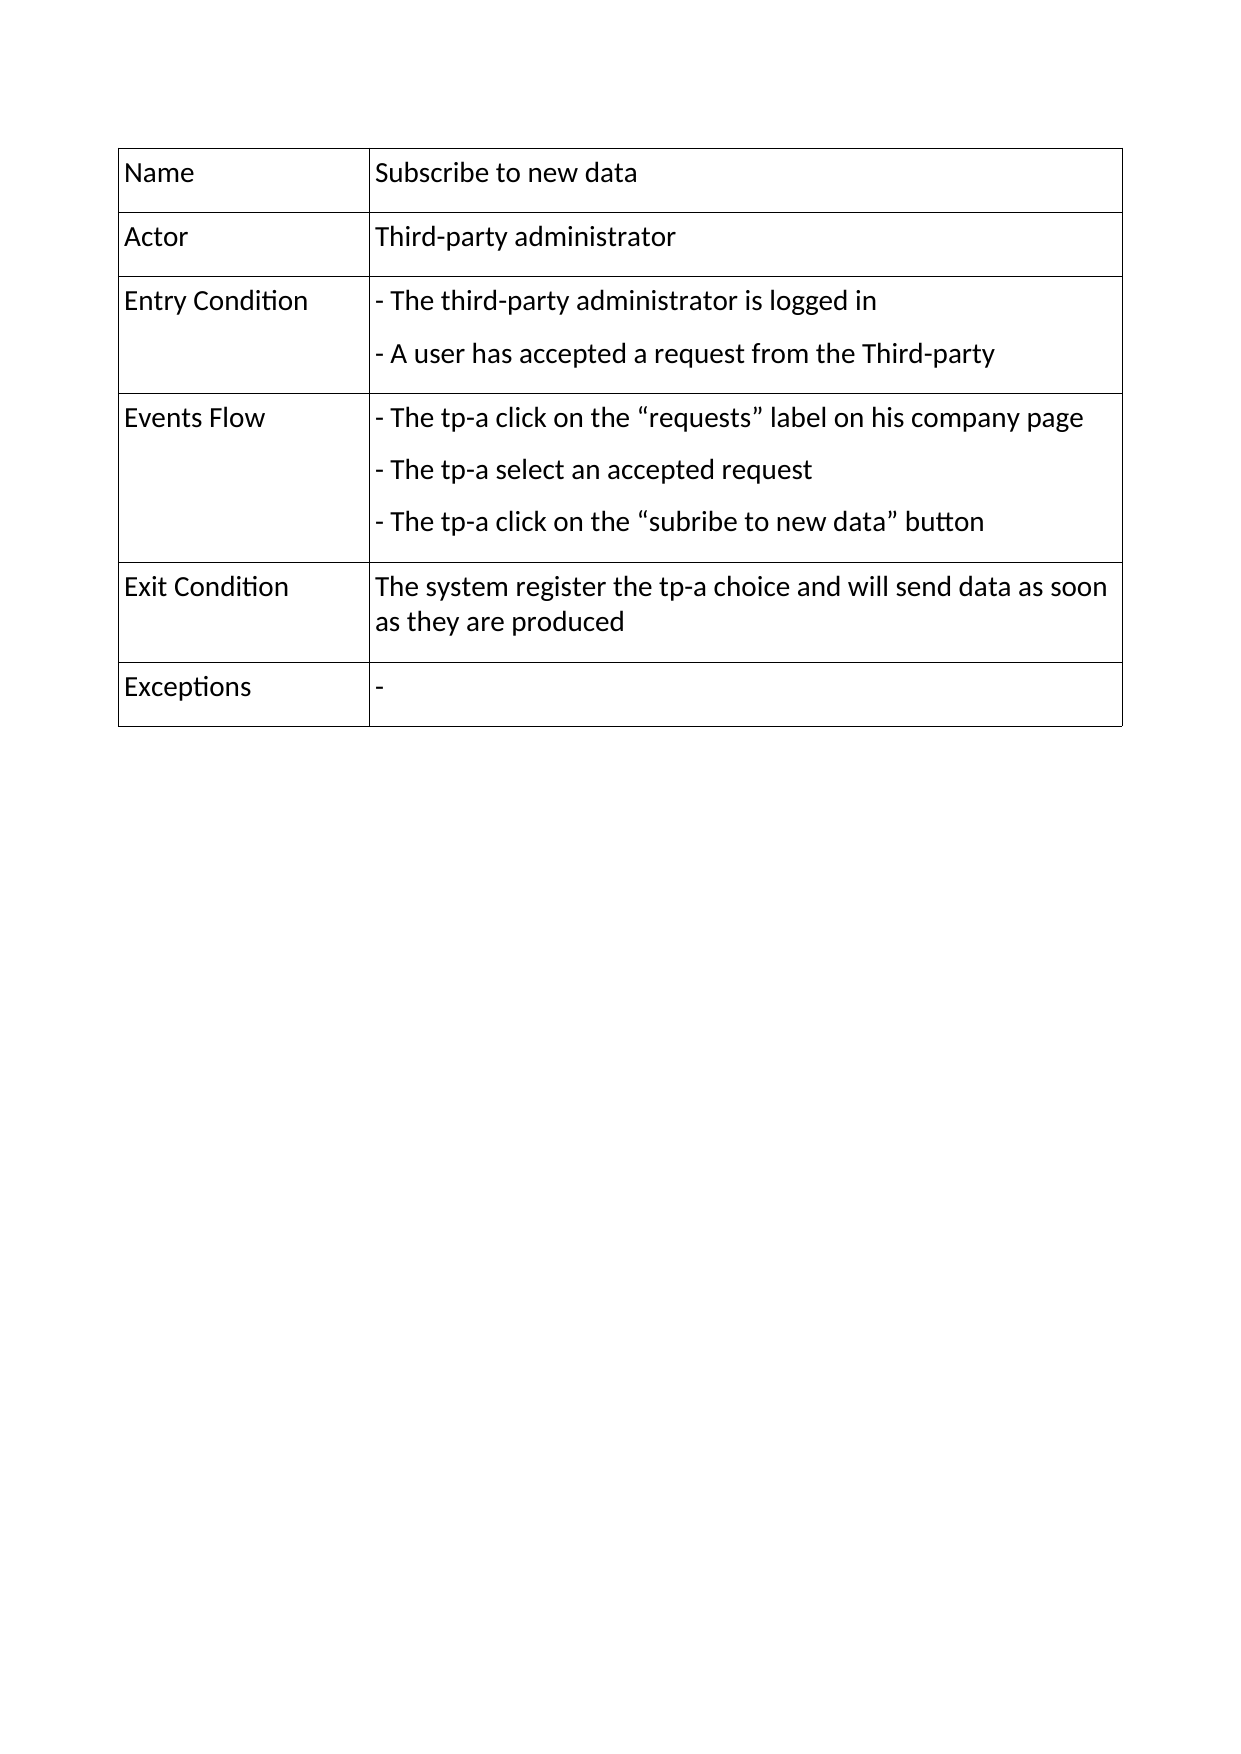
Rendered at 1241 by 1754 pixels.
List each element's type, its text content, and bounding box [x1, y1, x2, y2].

table_header Subscribe to new data [370, 149, 1122, 212]
table_cell Third-party administrator [370, 213, 1122, 276]
table_cell - The third-party administrator is logged in - A user has accepted a request from the Third-party [370, 277, 1122, 393]
table_header Name [119, 149, 369, 212]
table_cell Events Flow [119, 394, 369, 562]
table_cell Actor [119, 213, 369, 276]
table_cell - [370, 663, 1122, 726]
table_cell - The tp-a click on the “requests” label on his company page - The tp-a select an accepted request - The tp-a click on the “subribe to new data” button [370, 394, 1122, 562]
table_cell The system register the tp-a choice and will send data as soon as they are produced [370, 563, 1122, 661]
table_cell Exceptions [119, 663, 369, 726]
table_cell Exit Condition [119, 563, 369, 661]
table_cell Entry Condition [119, 277, 369, 393]
